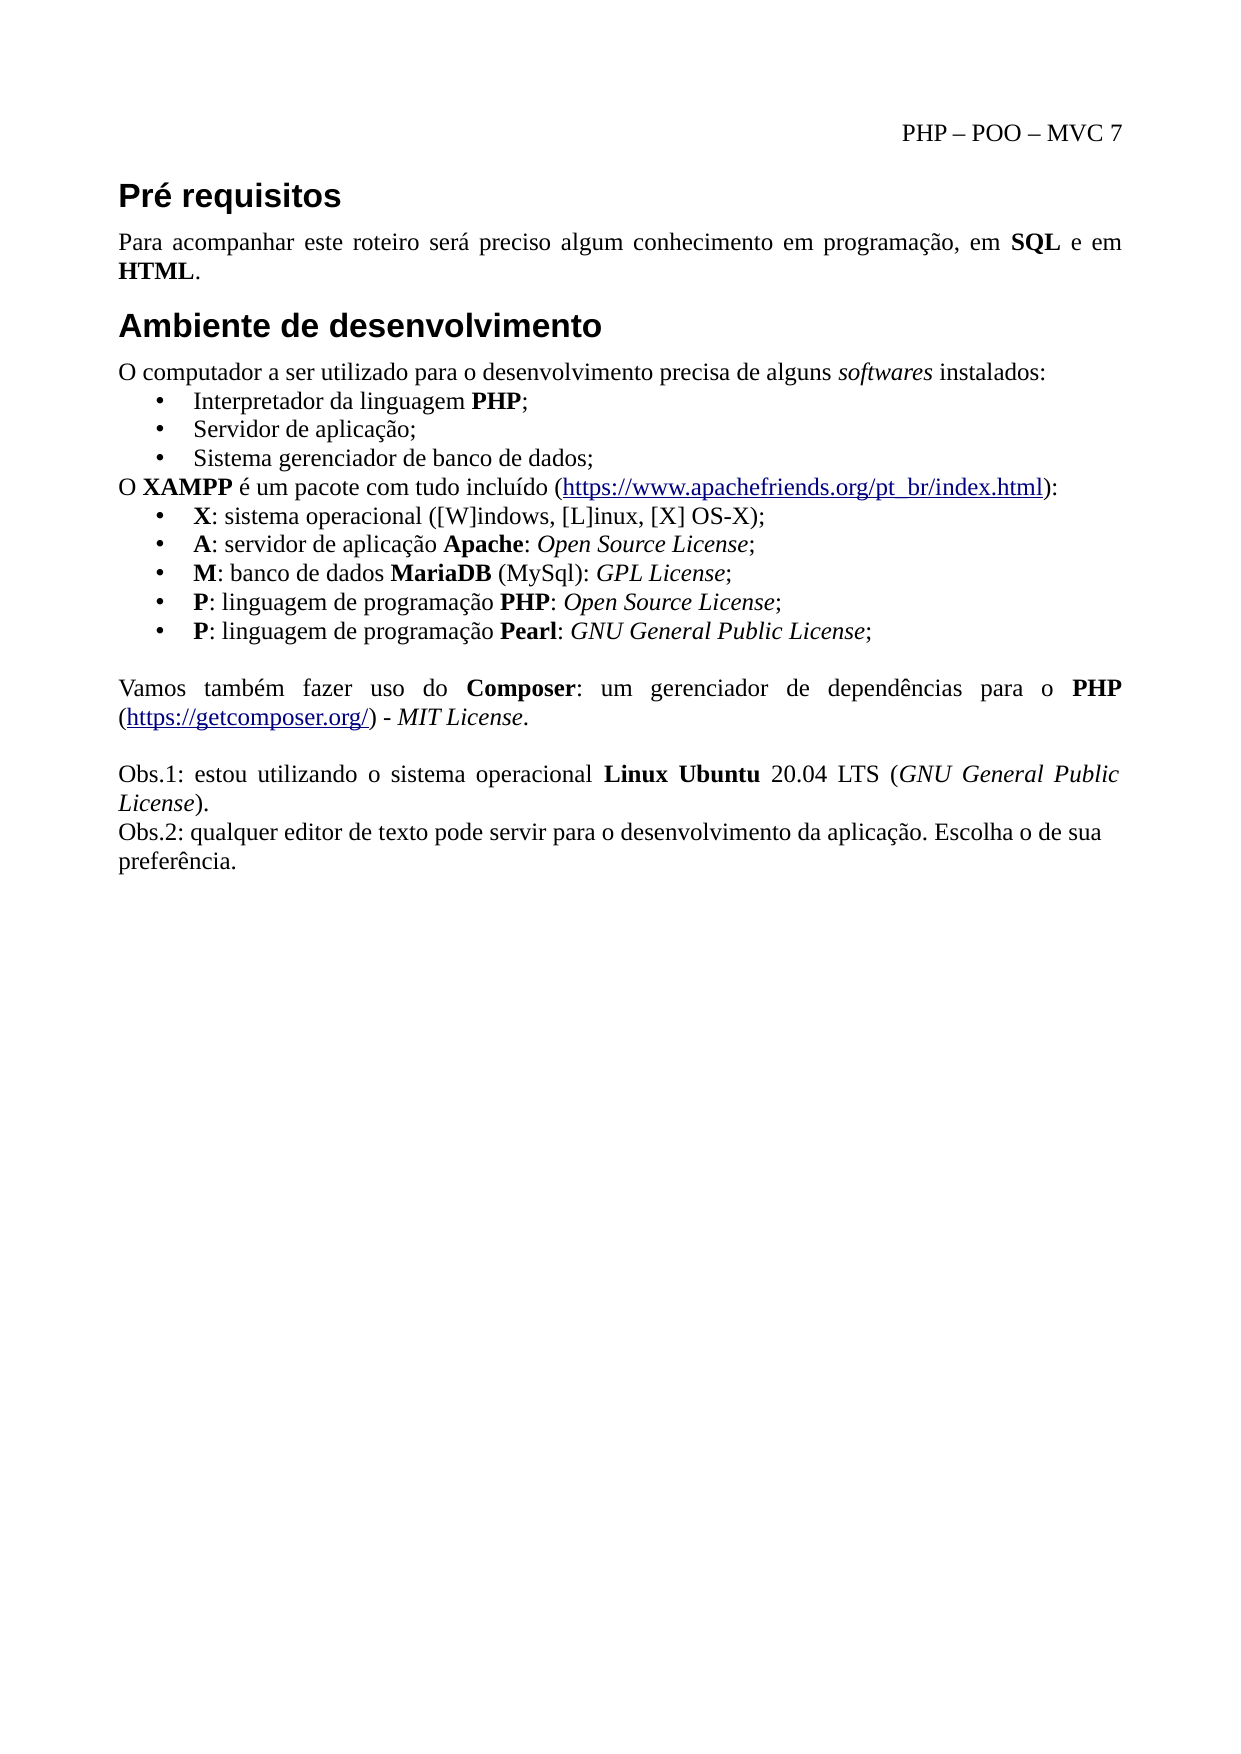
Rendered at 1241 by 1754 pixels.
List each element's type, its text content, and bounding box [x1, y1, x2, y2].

text Vamos também fazer uso do Composer: um gerenciador de dependências para o PHP (https://getcomposer.org/) - MIT License. [118, 673, 1122, 731]
text Obs.1: estou utilizando o sistema operacional Linux Ubuntu 20.04 LTS (GNU General Public License). [118, 759, 1122, 817]
list A: servidor de aplicação Apache: Open Source License; [156, 529, 1122, 558]
subtitle Ambiente de desenvolvimento [118, 306, 1122, 344]
text O XAMPP é um pacote com tudo incluído (https://www.apachefriends.org/pt_br/index.html): [118, 472, 1122, 501]
list M: banco de dados MariaDB (MySql): GPL License; [156, 558, 1122, 587]
list X: sistema operacional ([W]indows, [L]inux, [X] OS-X); [156, 501, 1122, 529]
text Obs.2: qualquer editor de texto pode servir para o desenvolvimento da aplicação. Escolha o de sua preferência. [118, 817, 1122, 874]
text Para acompanhar este roteiro será preciso algum conhecimento em programação, em SQL e em HTML. [118, 227, 1122, 285]
list Servidor de aplicação; [156, 414, 1122, 443]
list Sistema gerenciador de banco de dados; [156, 443, 1122, 472]
list P: linguagem de programação PHP: Open Source License; [156, 587, 1122, 616]
list Interpretador da linguagem PHP; [156, 386, 1122, 414]
text O computador a ser utilizado para o desenvolvimento precisa de alguns softwares instalados: [118, 357, 1122, 386]
list P: linguagem de programação Pearl: GNU General Public License; [156, 616, 1122, 644]
subtitle Pré requisitos [118, 176, 1122, 215]
